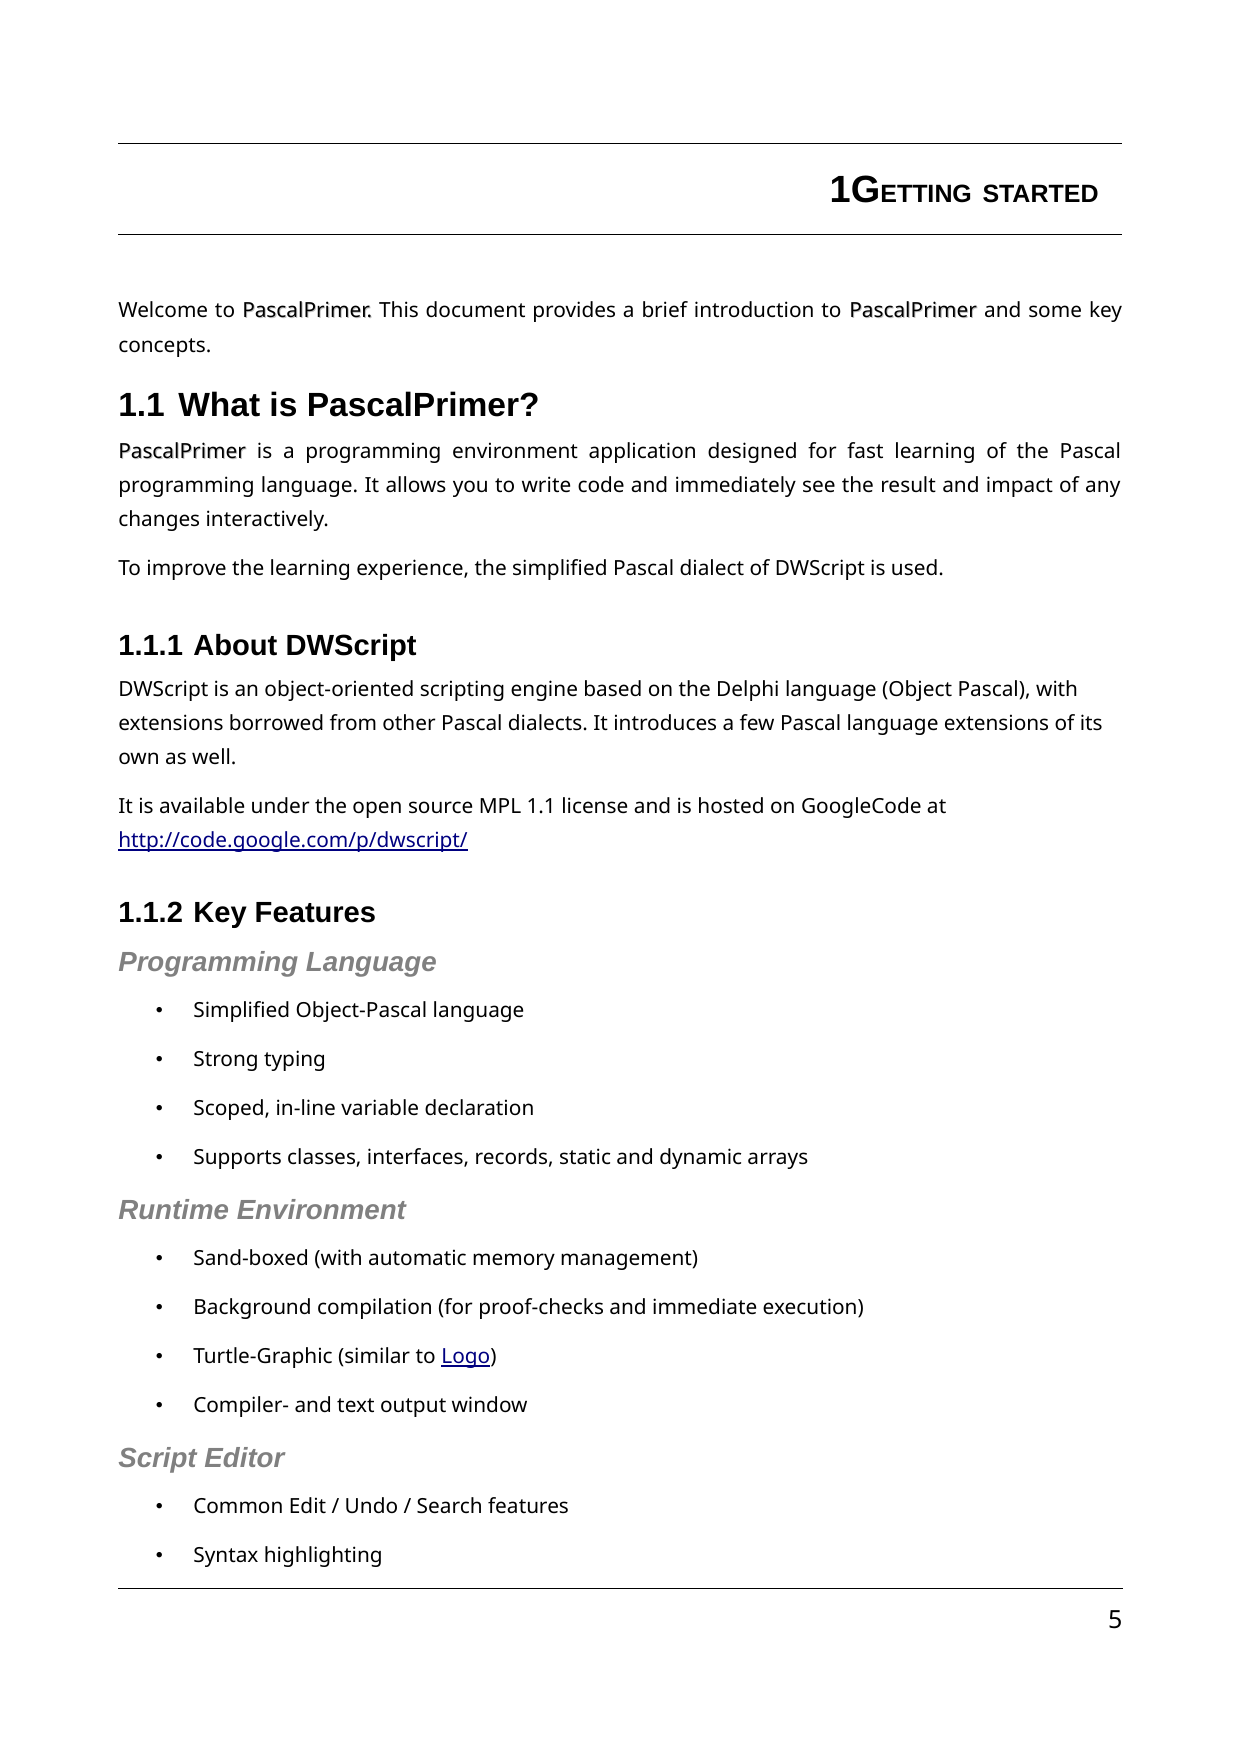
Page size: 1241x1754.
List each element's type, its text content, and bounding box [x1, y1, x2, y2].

subtitle Programming Language [118, 946, 1122, 978]
subtitle Key Features [118, 894, 1122, 928]
list Compiler- and text output window [156, 1390, 1122, 1418]
subtitle Runtime Environment [118, 1194, 1122, 1226]
list Sand-boxed (with automatic memory management) [156, 1243, 1122, 1272]
list Turtle-Graphic (similar to Logo) [156, 1341, 1122, 1369]
text To improve the learning experience, the simplified Pascal dialect of DWScript is used. [118, 553, 1122, 581]
list Background compilation (for proof-checks and immediate execution) [156, 1292, 1122, 1321]
text PascalPrimer is a programming environment application designed for fast learning of the Pascal programming language. It allows you to write code and immediately see the result and impact of any changes interactively. [118, 436, 1122, 532]
text Welcome to PascalPrimer. This document provides a brief introduction to PascalPrimer and some key concepts. [118, 296, 1122, 358]
list Supports classes, interfaces, records, static and dynamic arrays [156, 1142, 1122, 1170]
list Simplified Object-Pascal language [156, 995, 1122, 1024]
list Strong typing [156, 1044, 1122, 1073]
list Common Edit / Undo / Search features [156, 1491, 1122, 1520]
text It is available under the open source MPL 1.1 license and is hosted on GoogleCode at http://code.google.com/p/dwscript/ [118, 791, 1122, 853]
subtitle Script Editor [118, 1442, 1122, 1473]
text DWScript is an object-oriented scripting engine based on the Delphi language (Object Pascal), with extensions borrowed from other Pascal dialects. It introduces a few Pascal language extensions of its own as well. [118, 674, 1122, 771]
subtitle Getting started [118, 144, 1122, 234]
list Syntax highlighting [156, 1540, 1122, 1568]
subtitle About DWScript [118, 628, 1122, 662]
subtitle What is PascalPrimer? [118, 384, 1122, 423]
list Scoped, in-line variable declaration [156, 1093, 1122, 1122]
